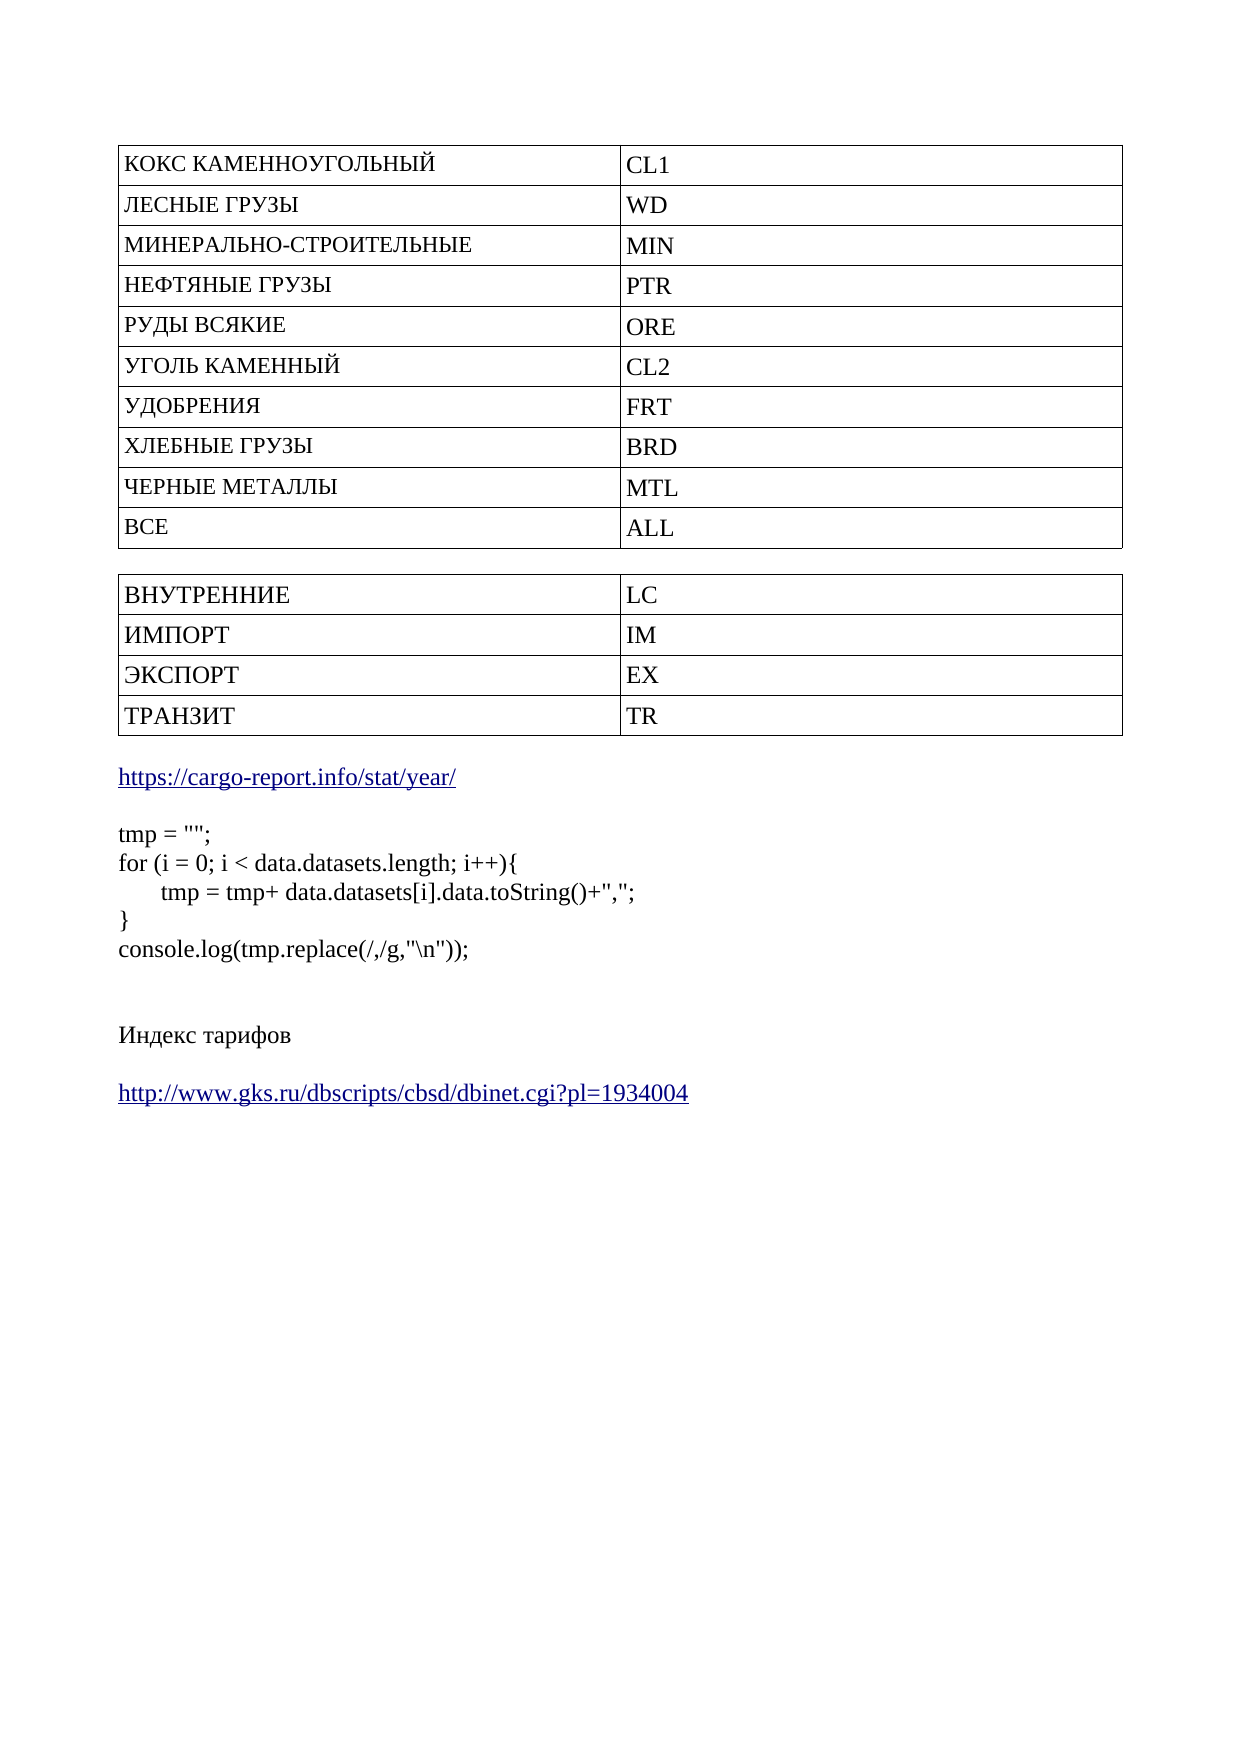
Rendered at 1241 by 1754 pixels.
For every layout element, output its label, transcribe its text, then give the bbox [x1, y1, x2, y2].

table_cell ИМПОРТ [119, 615, 620, 655]
text for (i = 0; i < data.datasets.length; i++){ [118, 848, 1122, 877]
table_cell PTR [621, 266, 1122, 306]
table_cell УГОЛЬ КАМЕННЫЙ [119, 347, 620, 386]
table_cell BRD [621, 428, 1122, 467]
table_cell MTL [621, 468, 1122, 507]
table_cell CL2 [621, 347, 1122, 386]
table_cell ХЛЕБНЫЕ ГРУЗЫ [119, 428, 620, 467]
table_cell IM [621, 615, 1122, 655]
text http://www.gks.ru/dbscripts/cbsd/dbinet.cgi?pl=1934004 [118, 1078, 1122, 1107]
table_cell ALL [621, 508, 1122, 548]
table_header КОКС КАМЕННОУГОЛЬНЫЙ [119, 146, 620, 185]
table_cell ЛЕСНЫЕ ГРУЗЫ [119, 186, 620, 225]
text } [118, 906, 1122, 934]
text https://cargo-report.info/stat/year/ [118, 762, 1122, 791]
table_cell EX [621, 656, 1122, 695]
table_cell НЕФТЯНЫЕ ГРУЗЫ [119, 266, 620, 306]
table_cell ВСЕ [119, 508, 620, 548]
text console.log(tmp.replace(/,/g,"\n")); [118, 934, 1122, 963]
table_cell WD [621, 186, 1122, 225]
table_header LC [621, 575, 1122, 614]
table_cell ЭКСПОРТ [119, 656, 620, 695]
text tmp = ""; [118, 819, 1122, 848]
table_cell МИНЕРАЛЬНО-СТРОИТЕЛЬНЫЕ [119, 226, 620, 265]
table_cell ТРАНЗИТ [119, 696, 620, 735]
table_cell ORE [621, 307, 1122, 346]
table_header ВНУТРЕННИЕ [119, 575, 620, 614]
table_cell РУДЫ ВСЯКИЕ [119, 307, 620, 346]
text Индекс тарифов [118, 1021, 1122, 1049]
table_cell MIN [621, 226, 1122, 265]
table_cell ЧЕРНЫЕ МЕТАЛЛЫ [119, 468, 620, 507]
table_cell УДОБРЕНИЯ [119, 387, 620, 427]
text tmp = tmp+ data.datasets[i].data.toString()+","; [118, 877, 1122, 906]
table_header CL1 [621, 146, 1122, 185]
table_cell FRT [621, 387, 1122, 427]
table_cell TR [621, 696, 1122, 735]
